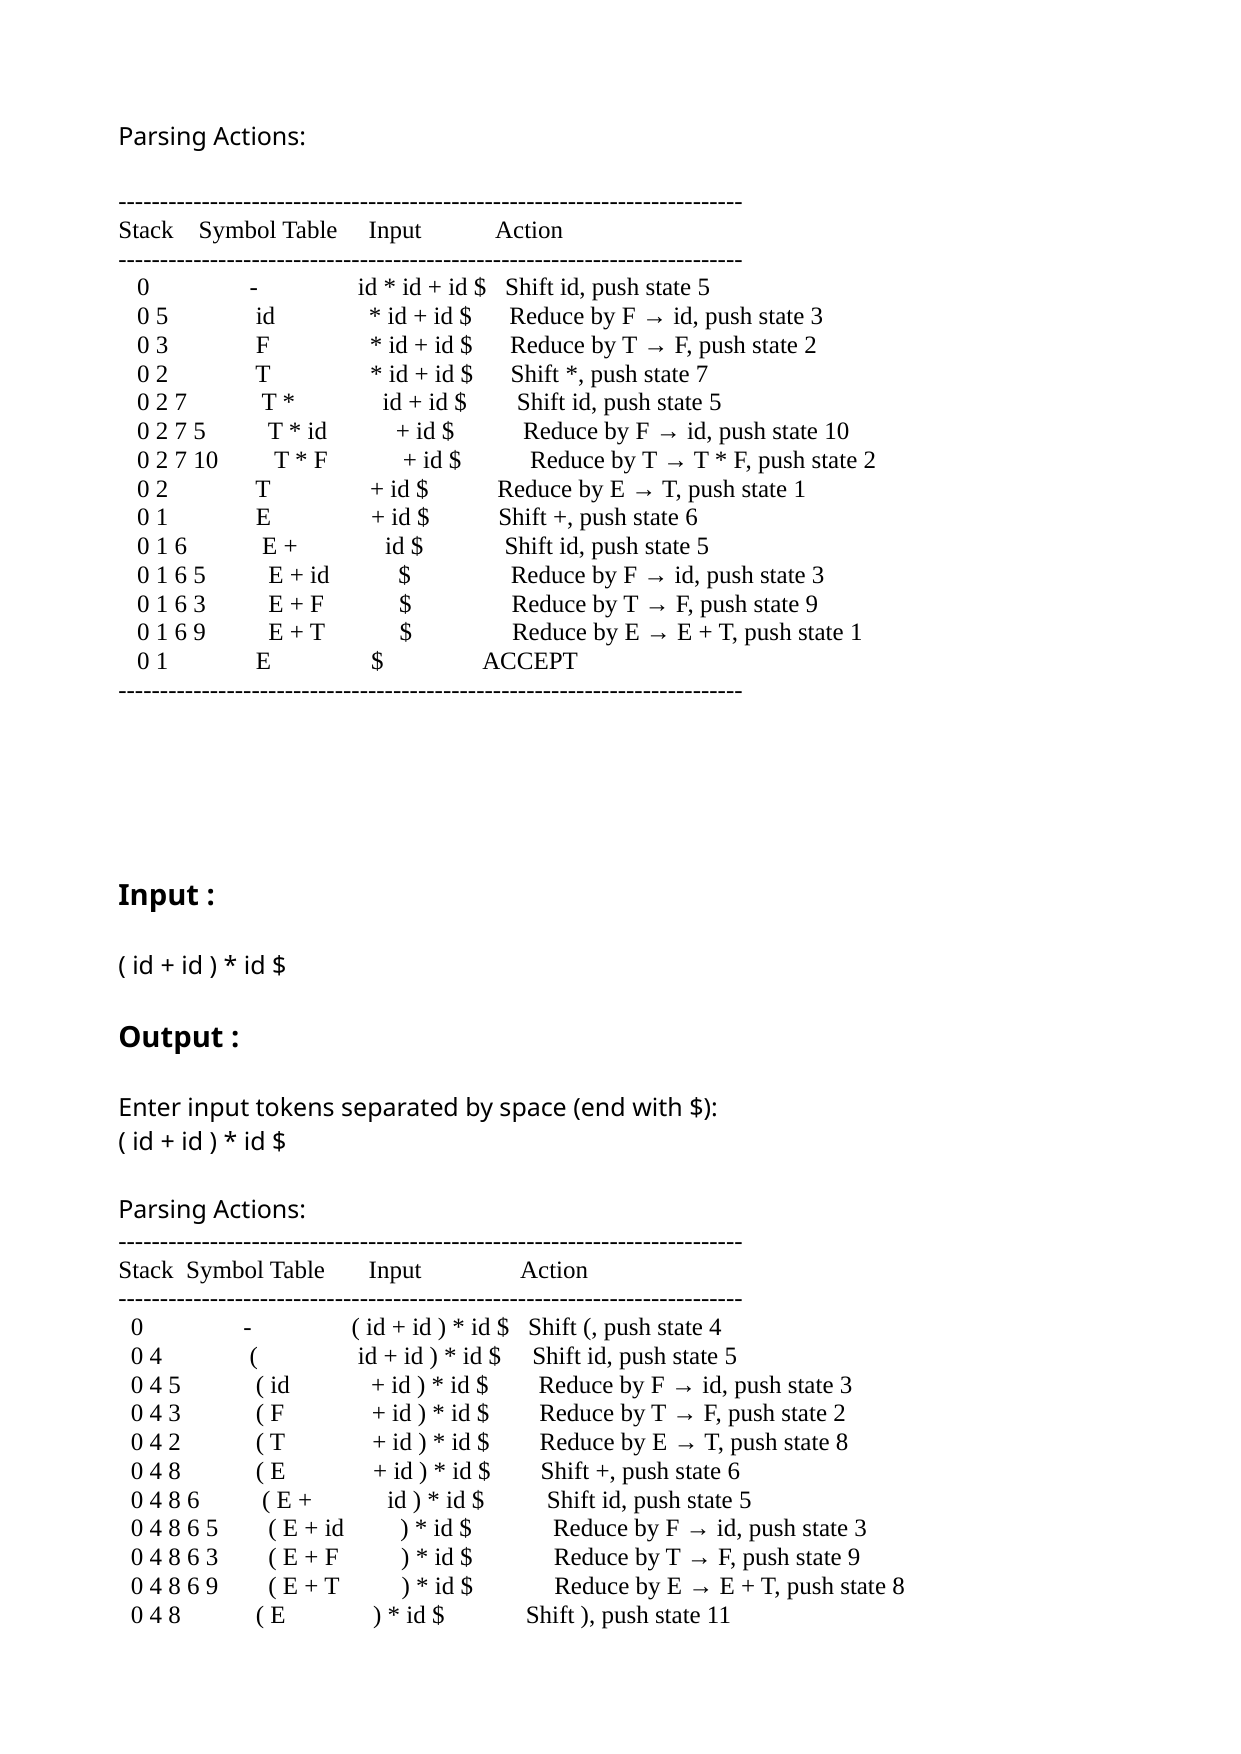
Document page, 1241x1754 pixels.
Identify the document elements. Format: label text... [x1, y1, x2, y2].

text --------------------------------------------------------------------------- [118, 1226, 1122, 1255]
text 0 2 7 5 T * id + id $ Reduce by F → id, push state 10 [118, 416, 1122, 445]
text 0 4 2 ( T + id ) * id $ Reduce by E → T, push state 8 [118, 1427, 1122, 1456]
text 0 1 6 3 E + F $ Reduce by T → F, push state 9 [118, 589, 1122, 617]
text 0 1 E $ ACCEPT [118, 646, 1122, 675]
text 0 4 5 ( id + id ) * id $ Reduce by F → id, push state 3 [118, 1370, 1122, 1398]
text 0 4 ( id + id ) * id $ Shift id, push state 5 [118, 1341, 1122, 1370]
text 0 5 id * id + id $ Reduce by F → id, push state 3 [118, 301, 1122, 330]
text ( id + id ) * id $ [118, 948, 1122, 982]
text 0 - id * id + id $ Shift id, push state 5 [118, 272, 1122, 301]
text 0 2 7 T * id + id $ Shift id, push state 5 [118, 387, 1122, 416]
text --------------------------------------------------------------------------- [118, 186, 1122, 215]
text 0 2 7 10 T * F + id $ Reduce by T → T * F, push state 2 [118, 445, 1122, 474]
text Stack Symbol Table Input Action [118, 215, 1122, 244]
text Output : [118, 1016, 1122, 1056]
text 0 - ( id + id ) * id $ Shift (, push state 4 [118, 1312, 1122, 1341]
text Parsing Actions: [118, 1192, 1122, 1226]
text --------------------------------------------------------------------------- [118, 1283, 1122, 1312]
text Stack Symbol Table Input Action [118, 1255, 1122, 1283]
text 0 4 8 6 ( E + id ) * id $ Shift id, push state 5 [118, 1485, 1122, 1513]
text 0 3 F * id + id $ Reduce by T → F, push state 2 [118, 330, 1122, 359]
text 0 2 T + id $ Reduce by E → T, push state 1 [118, 474, 1122, 502]
text 0 1 E + id $ Shift +, push state 6 [118, 502, 1122, 531]
text Enter input tokens separated by space (end with $): [118, 1090, 1122, 1124]
text Parsing Actions: [118, 118, 1122, 152]
text 0 1 6 5 E + id $ Reduce by F → id, push state 3 [118, 560, 1122, 589]
text --------------------------------------------------------------------------- [118, 244, 1122, 272]
text 0 1 6 9 E + T $ Reduce by E → E + T, push state 1 [118, 617, 1122, 646]
text 0 4 8 6 3 ( E + F ) * id $ Reduce by T → F, push state 9 [118, 1542, 1122, 1571]
text Input : [118, 874, 1122, 914]
text --------------------------------------------------------------------------- [118, 675, 1122, 704]
text 0 4 8 ( E + id ) * id $ Shift +, push state 6 [118, 1456, 1122, 1485]
text ( id + id ) * id $ [118, 1124, 1122, 1158]
text 0 2 T * id + id $ Shift *, push state 7 [118, 359, 1122, 387]
text 0 4 8 ( E ) * id $ Shift ), push state 11 [118, 1600, 1122, 1628]
text 0 4 8 6 9 ( E + T ) * id $ Reduce by E → E + T, push state 8 [118, 1571, 1122, 1600]
text 0 1 6 E + id $ Shift id, push state 5 [118, 531, 1122, 560]
text 0 4 3 ( F + id ) * id $ Reduce by T → F, push state 2 [118, 1398, 1122, 1427]
text 0 4 8 6 5 ( E + id ) * id $ Reduce by F → id, push state 3 [118, 1513, 1122, 1542]
